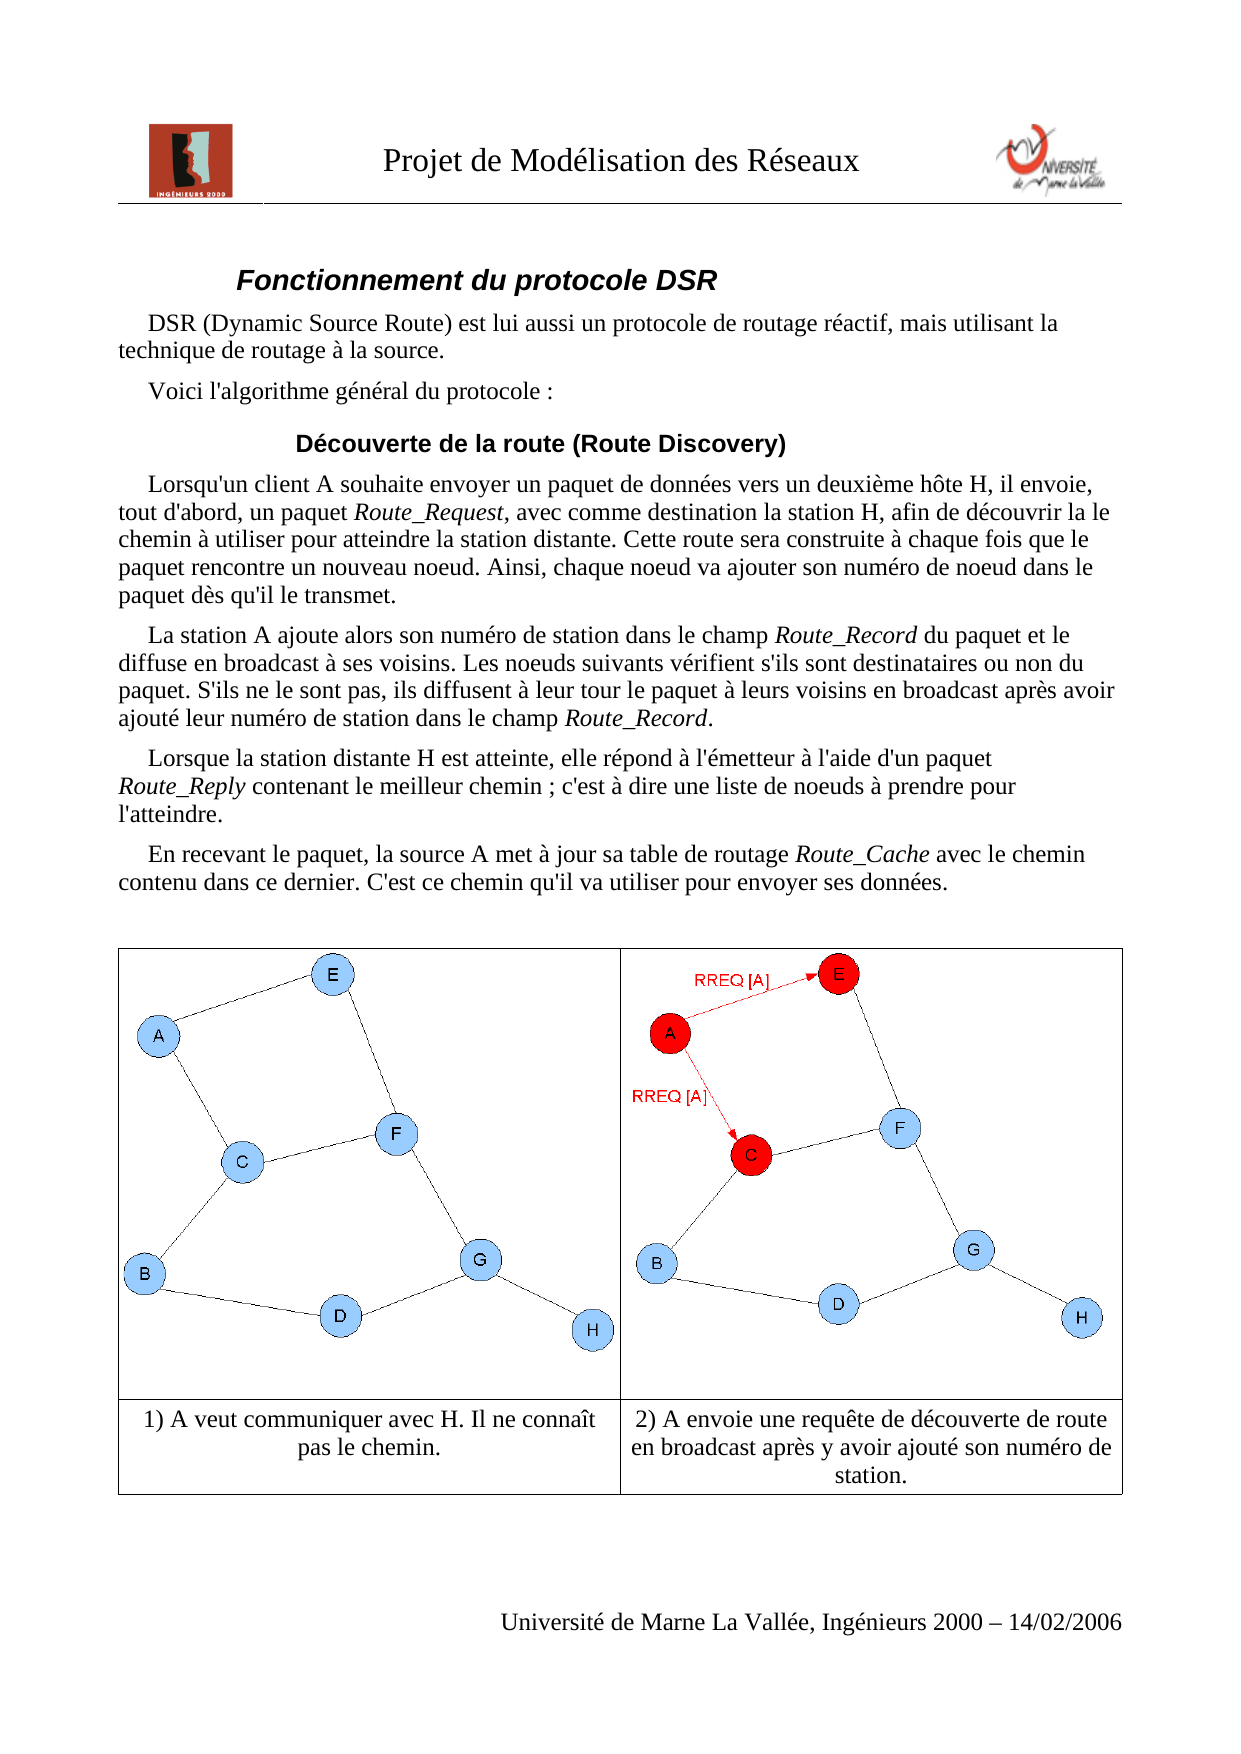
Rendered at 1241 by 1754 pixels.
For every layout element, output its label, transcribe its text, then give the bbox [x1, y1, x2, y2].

picture [148, 123, 233, 198]
text En recevant le paquet, la source A met à jour sa table de routage Route_Cache avec le chemin contenu dans ce dernier. C'est ce chemin qu'il va utiliser pour envoyer ses données. [118, 840, 1122, 895]
picture [123, 953, 615, 1352]
table_header [621, 949, 1122, 1399]
subtitle Fonctionnement du protocole DSR [236, 264, 1122, 296]
table_header [119, 949, 620, 1399]
text La station A ajoute alors son numéro de station dans le champ Route_Record du paquet et le diffuse en broadcast à ses voisins. Les noeuds suivants vérifient s'ils sont destinataires ou non du paquet. S'ils ne le sont pas, ils diffusent à leur tour le paquet à leurs voisins en broadcast après avoir ajouté leur numéro de station dans le champ Route_Record. [118, 621, 1122, 732]
text Lorsque la station distante H est atteinte, elle répond à l'émetteur à l'aide d'un paquet Route_Reply contenant le meilleur chemin ; c'est à dire une liste de noeuds à prendre pour l'atteindre. [118, 744, 1122, 827]
table_cell 1) A veut communiquer avec H. Il ne connaît pas le chemin. [119, 1400, 620, 1494]
picture [626, 953, 1117, 1339]
picture [995, 124, 1106, 197]
subtitle Découverte de la route (Route Discovery) [295, 429, 1122, 457]
text Voici l'algorithme général du protocole : [118, 377, 1122, 404]
table_cell 2) A envoie une requête de découverte de route en broadcast après y avoir ajouté son numéro de station. [621, 1400, 1122, 1494]
text DSR (Dynamic Source Route) est lui aussi un protocole de routage réactif, mais utilisant la technique de routage à la source. [118, 309, 1122, 364]
text Lorsqu'un client A souhaite envoyer un paquet de données vers un deuxième hôte H, il envoie, tout d'abord, un paquet Route_Request, avec comme destination la station H, afin de découvrir la le chemin à utiliser pour atteindre la station distante. Cette route sera construite à chaque fois que le paquet rencontre un nouveau noeud. Ainsi, chaque noeud va ajouter son numéro de noeud dans le paquet dès qu'il le transmet. [118, 470, 1122, 608]
